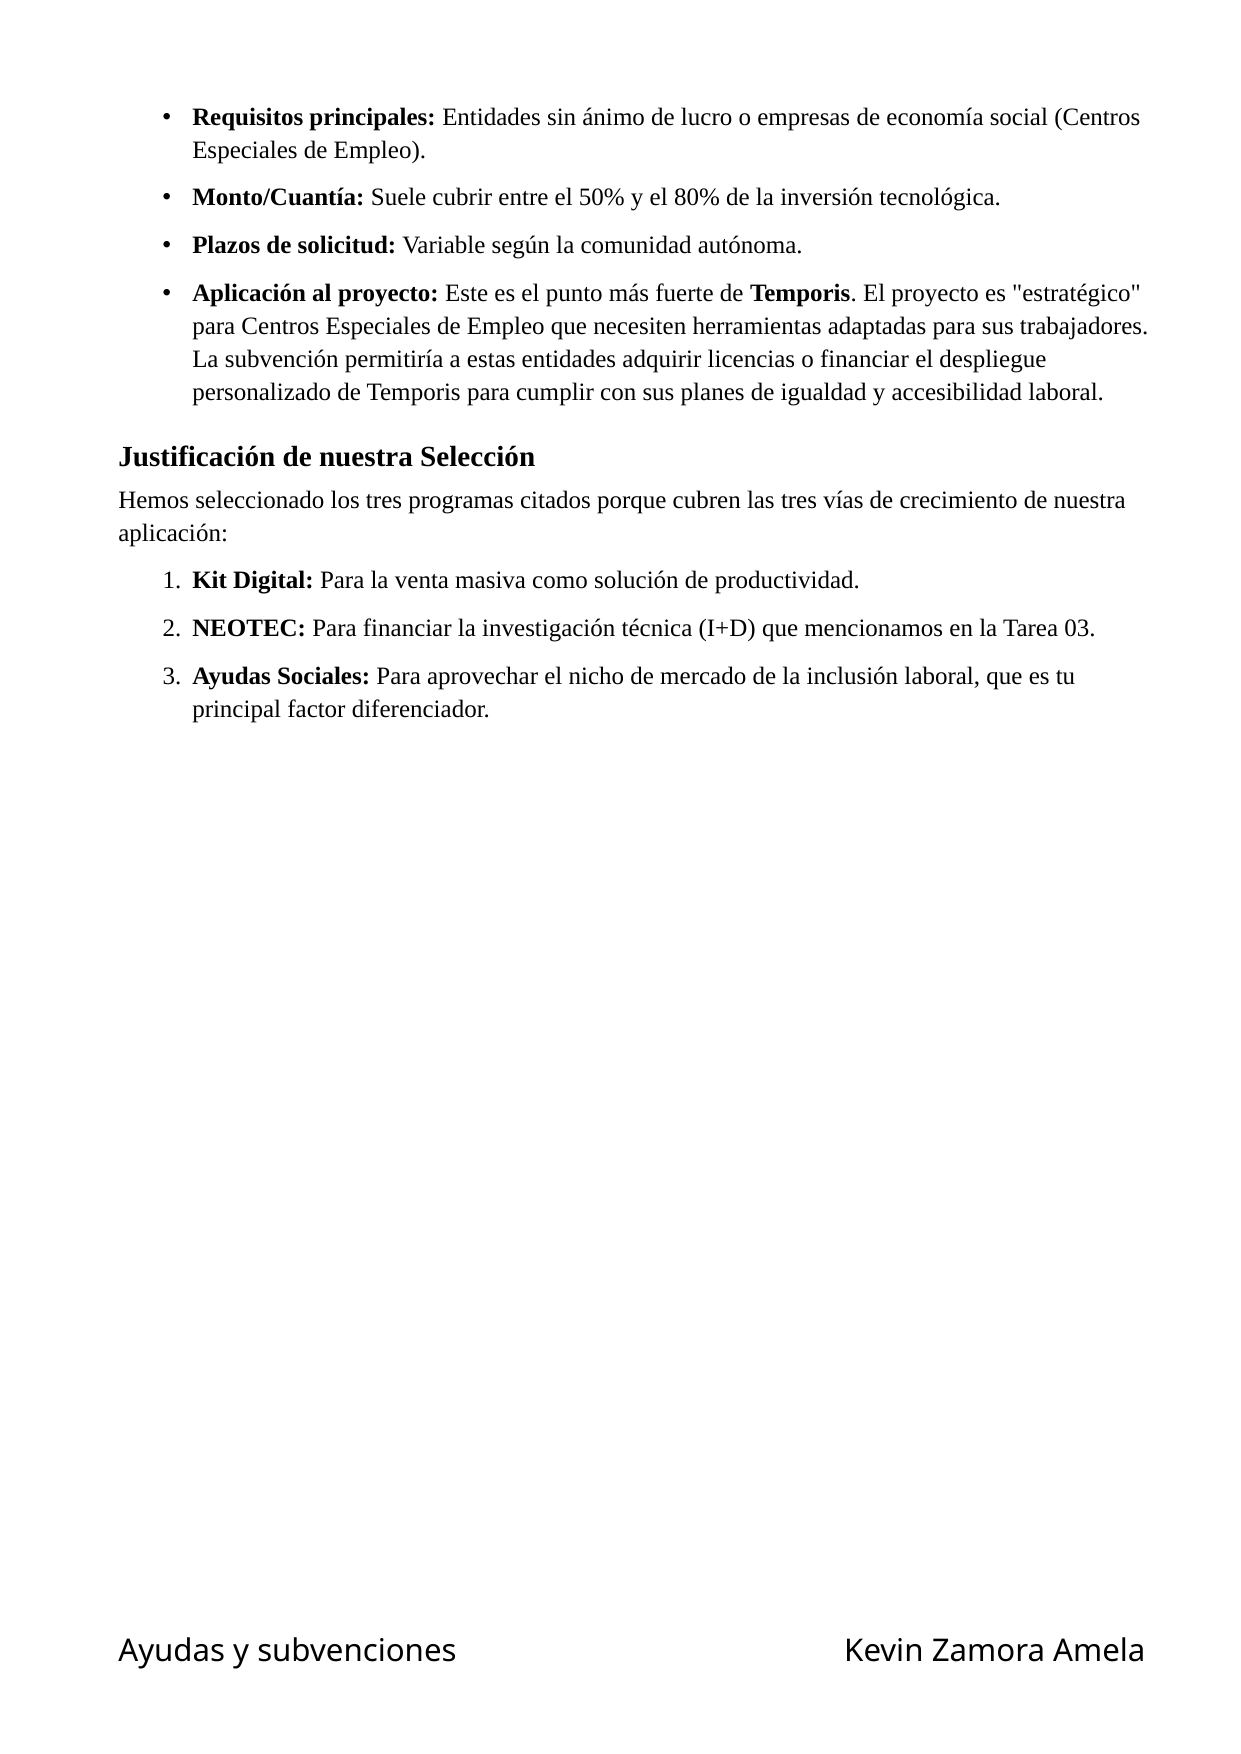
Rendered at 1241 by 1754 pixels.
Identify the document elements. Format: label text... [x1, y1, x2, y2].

subtitle Justificación de nuestra Selección [118, 439, 1170, 472]
list Requisitos principales: Entidades sin ánimo de lucro o empresas de economía social (Centros Especiales de Empleo). [162, 102, 1170, 164]
list NEOTEC: Para financiar la investigación técnica (I+D) que mencionamos en la Tarea 03. [162, 613, 1170, 642]
list Aplicación al proyecto: Este es el punto más fuerte de Temporis. El proyecto es "estratégico" para Centros Especiales de Empleo que necesiten herramientas adaptadas para sus trabajadores. La subvención permitiría a estas entidades adquirir licencias o financiar el despliegue personalizado de Temporis para cumplir con sus planes de igualdad y accesibilidad laboral. [162, 278, 1170, 406]
text Hemos seleccionado los tres programas citados porque cubren las tres vías de crecimiento de nuestra aplicación: [118, 485, 1170, 547]
list Ayudas Sociales: Para aprovechar el nicho de mercado de la inclusión laboral, que es tu principal factor diferenciador. [162, 661, 1170, 723]
list Monto/Cuantía: Suele cubrir entre el 50% y el 80% de la inversión tecnológica. [162, 182, 1170, 211]
list Kit Digital: Para la venta masiva como solución de productividad. [162, 566, 1170, 594]
list Plazos de solicitud: Variable según la comunidad autónoma. [162, 230, 1170, 259]
